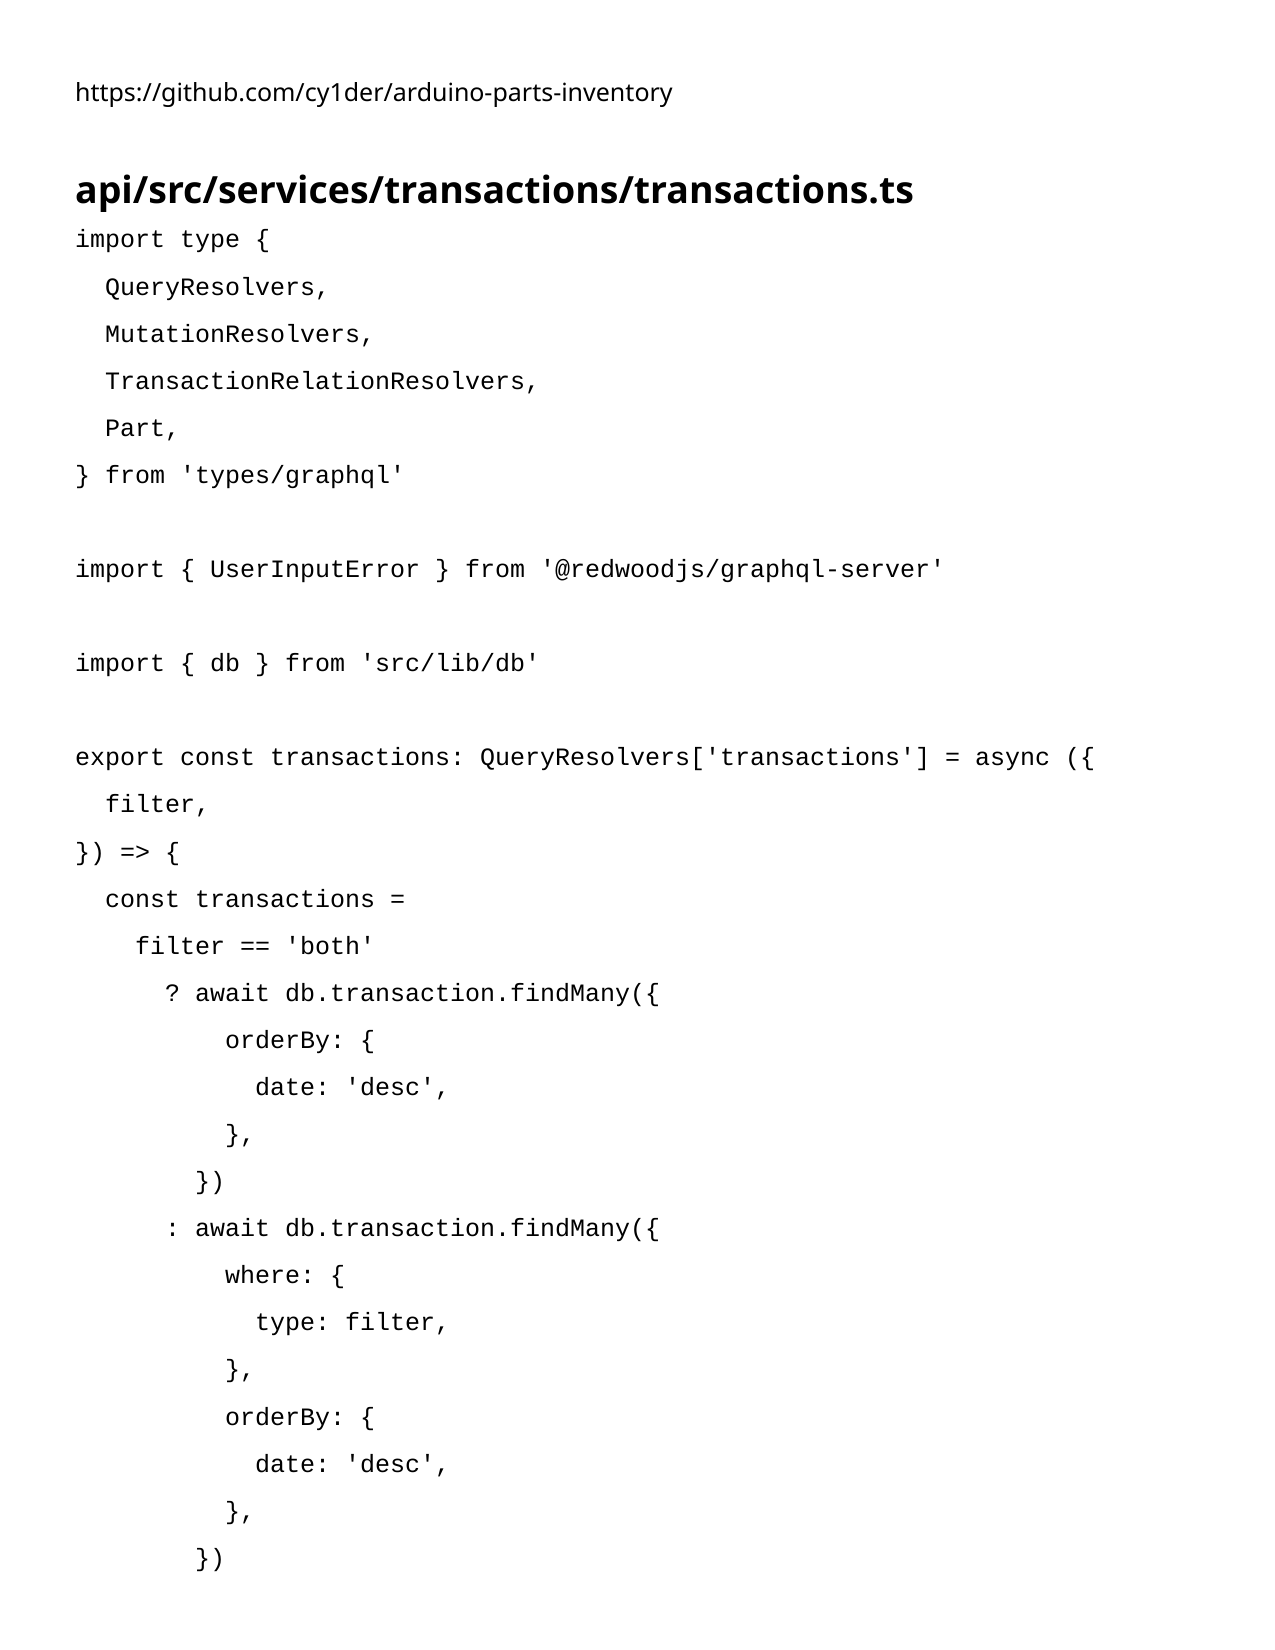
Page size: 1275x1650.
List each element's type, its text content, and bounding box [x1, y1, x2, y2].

text }) [75, 1545, 1200, 1574]
subtitle api/src/services/transactions/transactions.ts [75, 163, 1200, 214]
text Part, [75, 415, 1200, 444]
text }) => { [75, 839, 1200, 867]
text }, [75, 1498, 1200, 1527]
text type: filter, [75, 1310, 1200, 1338]
text ? await db.transaction.findMany({ [75, 980, 1200, 1009]
text import type { [75, 227, 1200, 255]
text TransactionRelationResolvers, [75, 368, 1200, 397]
text MutationResolvers, [75, 321, 1200, 349]
text QueryResolvers, [75, 274, 1200, 302]
text import { db } from 'src/lib/db' [75, 651, 1200, 679]
text filter, [75, 792, 1200, 820]
text } from 'types/graphql' [75, 462, 1200, 491]
text : await db.transaction.findMany({ [75, 1216, 1200, 1244]
text date: 'desc', [75, 1451, 1200, 1479]
text orderBy: { [75, 1404, 1200, 1432]
text export const transactions: QueryResolvers['transactions'] = async ({ [75, 745, 1200, 773]
text import { UserInputError } from '@redwoodjs/graphql-server' [75, 557, 1200, 585]
text }, [75, 1357, 1200, 1385]
text date: 'desc', [75, 1074, 1200, 1103]
text filter == 'both' [75, 933, 1200, 962]
text where: { [75, 1263, 1200, 1291]
text orderBy: { [75, 1027, 1200, 1056]
text const transactions = [75, 886, 1200, 914]
text }, [75, 1122, 1200, 1150]
text }) [75, 1169, 1200, 1197]
